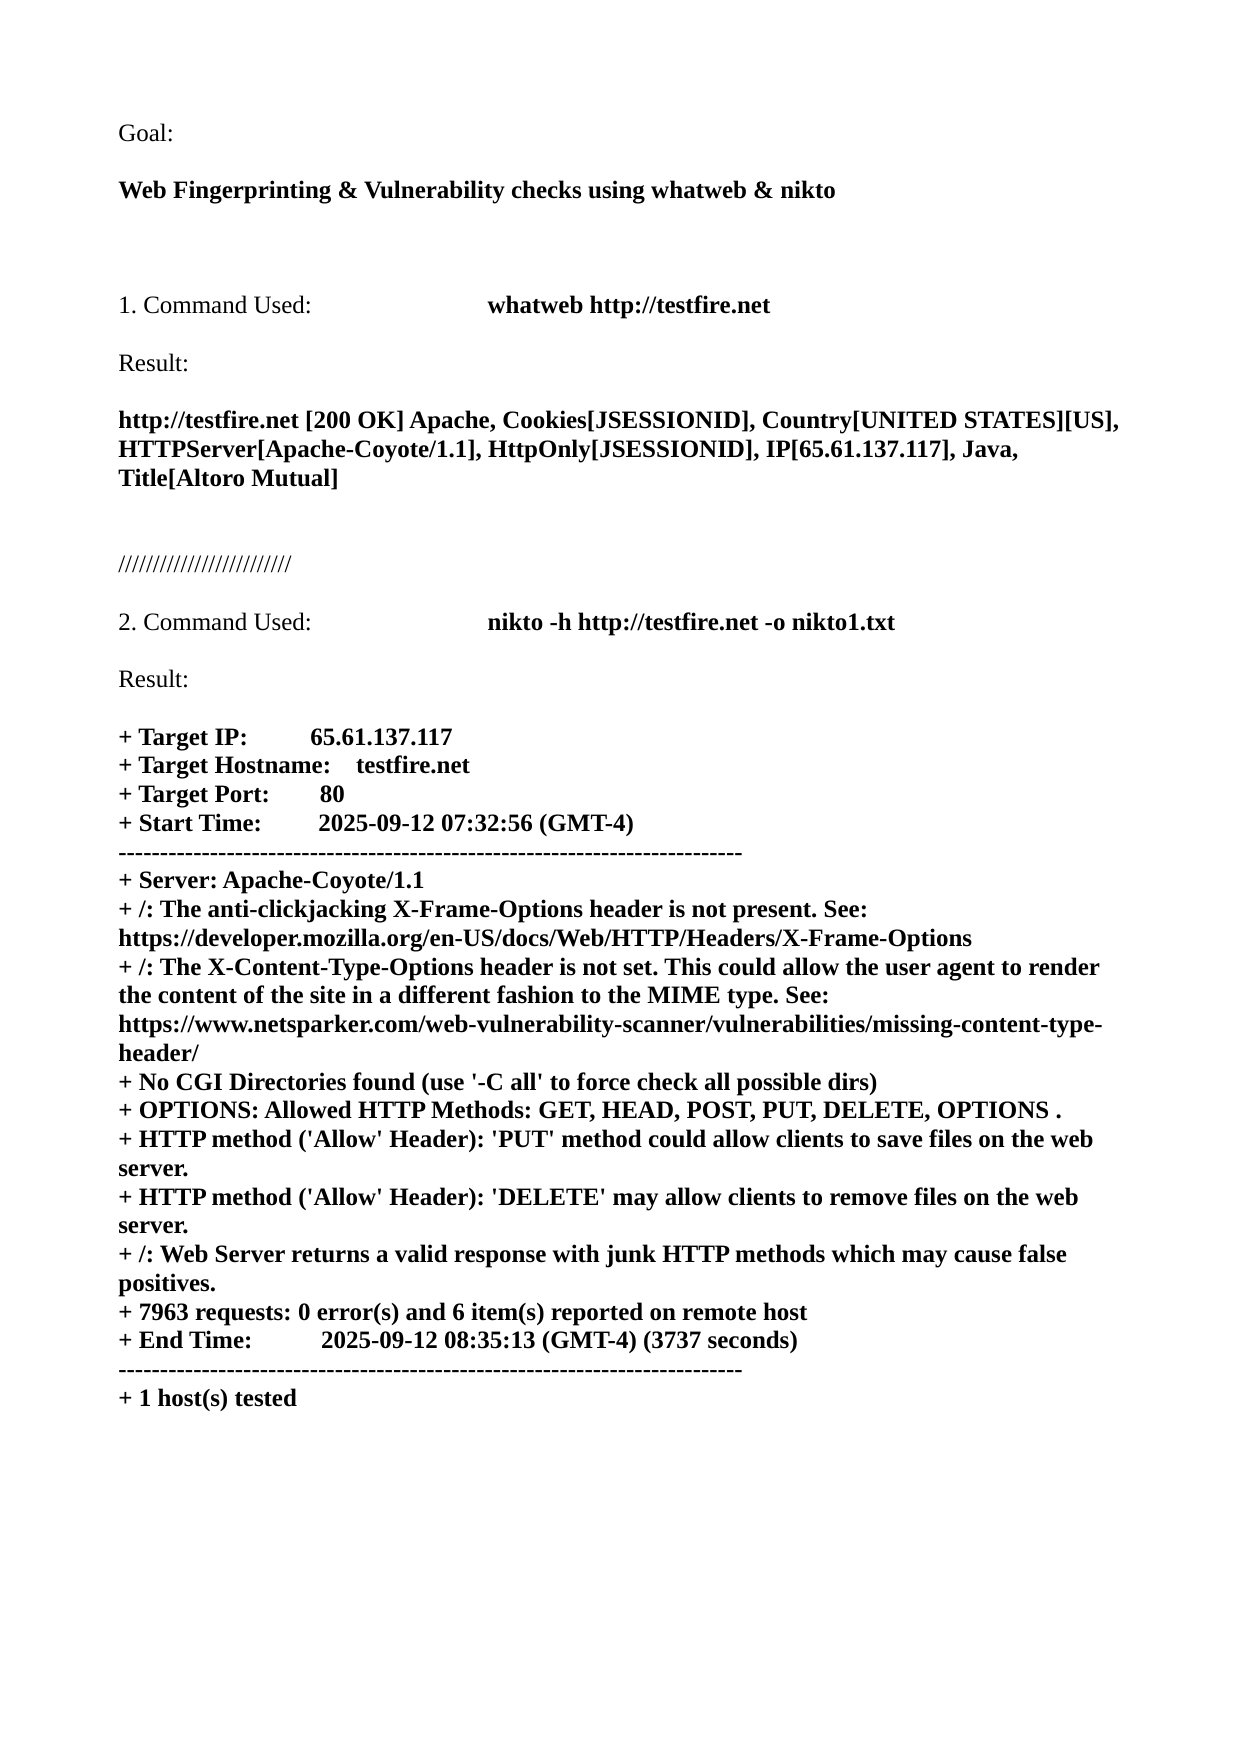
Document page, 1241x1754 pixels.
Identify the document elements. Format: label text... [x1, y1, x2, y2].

text + No CGI Directories found (use '-C all' to force check all possible dirs) [118, 1067, 1122, 1096]
text + /: The X-Content-Type-Options header is not set. This could allow the user agent to render the content of the site in a different fashion to the MIME type. See: https://www.netsparker.com/web-vulnerability-scanner/vulnerabilities/missing-content-type-header/ [118, 952, 1122, 1067]
text + Target Port: 80 [118, 779, 1122, 808]
text + 1 host(s) tested [118, 1383, 1122, 1412]
text + Start Time: 2025-09-12 07:32:56 (GMT-4) [118, 808, 1122, 837]
text + 7963 requests: 0 error(s) and 6 item(s) reported on remote host [118, 1297, 1122, 1326]
text + OPTIONS: Allowed HTTP Methods: GET, HEAD, POST, PUT, DELETE, OPTIONS . [118, 1096, 1122, 1124]
text 2. Command Used: nikto -h http://testfire.net -o nikto1.txt [118, 607, 1122, 636]
text + /: The anti-clickjacking X-Frame-Options header is not present. See: https://developer.mozilla.org/en-US/docs/Web/HTTP/Headers/X-Frame-Options [118, 894, 1122, 952]
text Web Fingerprinting & Vulnerability checks using whatweb & nikto [118, 176, 1122, 204]
text + Target Hostname: testfire.net [118, 751, 1122, 779]
text Result: [118, 664, 1122, 693]
text ///////////////////////// [118, 549, 1122, 578]
text + Server: Apache-Coyote/1.1 [118, 866, 1122, 894]
text 1. Command Used: whatweb http://testfire.net [118, 291, 1122, 319]
text + HTTP method ('Allow' Header): 'PUT' method could allow clients to save files on the web server. [118, 1124, 1122, 1182]
text + Target IP: 65.61.137.117 [118, 722, 1122, 751]
text Goal: [118, 118, 1122, 147]
text --------------------------------------------------------------------------- [118, 1354, 1122, 1383]
text --------------------------------------------------------------------------- [118, 837, 1122, 866]
text + HTTP method ('Allow' Header): 'DELETE' may allow clients to remove files on the web server. [118, 1182, 1122, 1239]
text + /: Web Server returns a valid response with junk HTTP methods which may cause false positives. [118, 1239, 1122, 1297]
text Result: [118, 348, 1122, 377]
text http://testfire.net [200 OK] Apache, Cookies[JSESSIONID], Country[UNITED STATES][US], HTTPServer[Apache-Coyote/1.1], HttpOnly[JSESSIONID], IP[65.61.137.117], Java, Title[Altoro Mutual] [118, 406, 1122, 492]
text + End Time: 2025-09-12 08:35:13 (GMT-4) (3737 seconds) [118, 1326, 1122, 1354]
